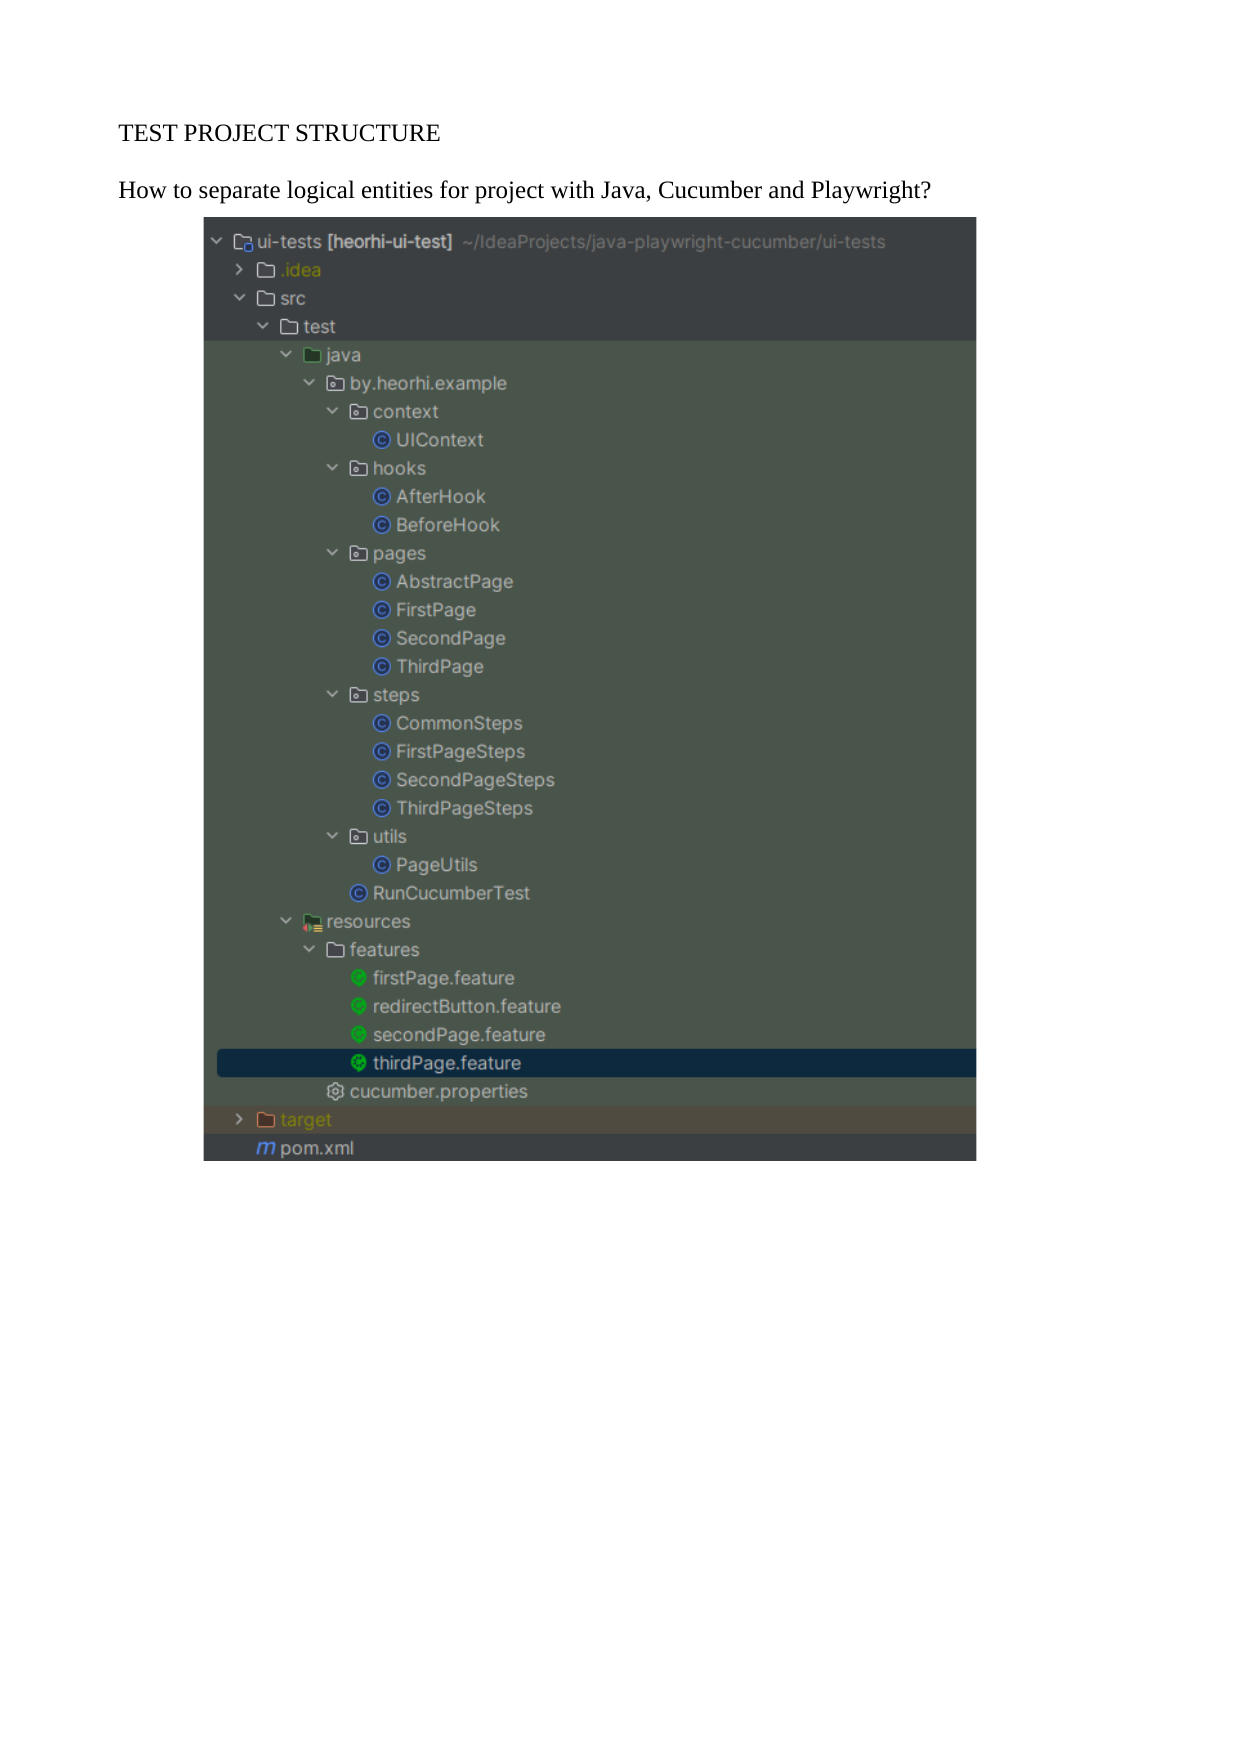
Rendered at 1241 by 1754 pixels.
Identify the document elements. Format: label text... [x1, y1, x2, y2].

text TEST PROJECT STRUCTURE How to separate logical entities for project with Java, Cucumber and Playwright? [118, 118, 1122, 263]
picture [203, 217, 977, 1161]
